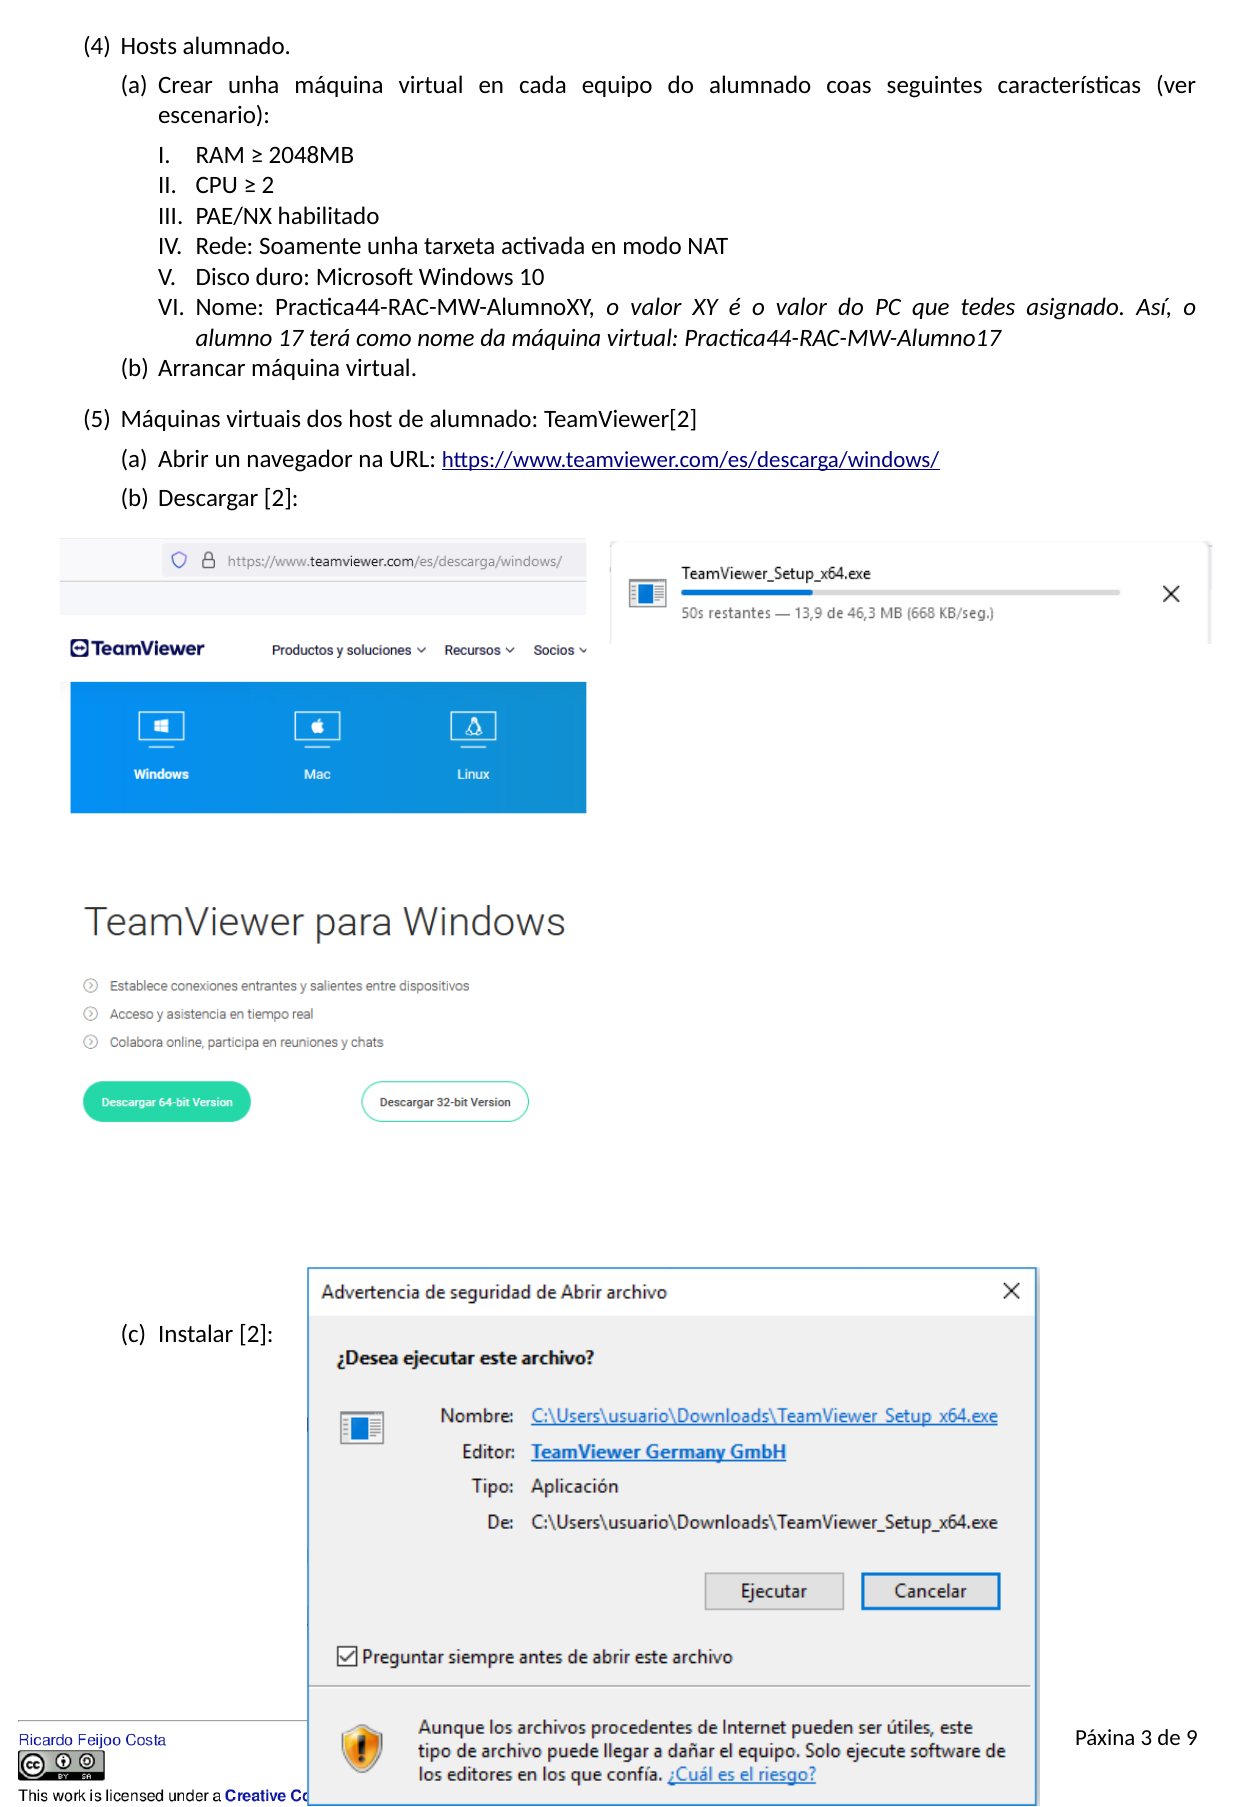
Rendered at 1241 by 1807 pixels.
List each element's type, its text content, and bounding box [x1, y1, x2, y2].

picture [59, 538, 587, 1148]
picture [8, 1267, 1040, 1806]
list PAE/NX habilitado [158, 200, 1197, 231]
list Abrir un navegador na URL: https://www.teamviewer.com/es/descarga/windows/ [120, 443, 1197, 473]
list Descargar [2]: [120, 482, 1197, 513]
list [1040, 1318, 1197, 1349]
list Disco duro: Microsoft Windows 10 [158, 261, 1197, 292]
picture [609, 541, 1213, 644]
list Crear unha máquina virtual en cada equipo do alumnado coas seguintes características (ver escenario): [120, 69, 1197, 130]
list Instalar [2]: [120, 1318, 307, 1349]
list Nome: Practica44-RAC-MW-AlumnoXY, o valor XY é o valor do PC que tedes asignado. Así, o alumno 17 terá como nome da máquina virtual: Practica44-RAC-MW-Alumno17 [158, 292, 1197, 353]
list Máquinas virtuais dos host de alumnado: TeamViewer[2] [83, 403, 1197, 434]
list Hosts alumnado. [83, 30, 1197, 60]
list Arrancar máquina virtual. [120, 353, 1197, 383]
list CPU ≥ 2 [158, 169, 1197, 200]
list RAM ≥ 2048MB [158, 139, 1197, 169]
list Rede: Soamente unha tarxeta activada en modo NAT [158, 231, 1197, 261]
